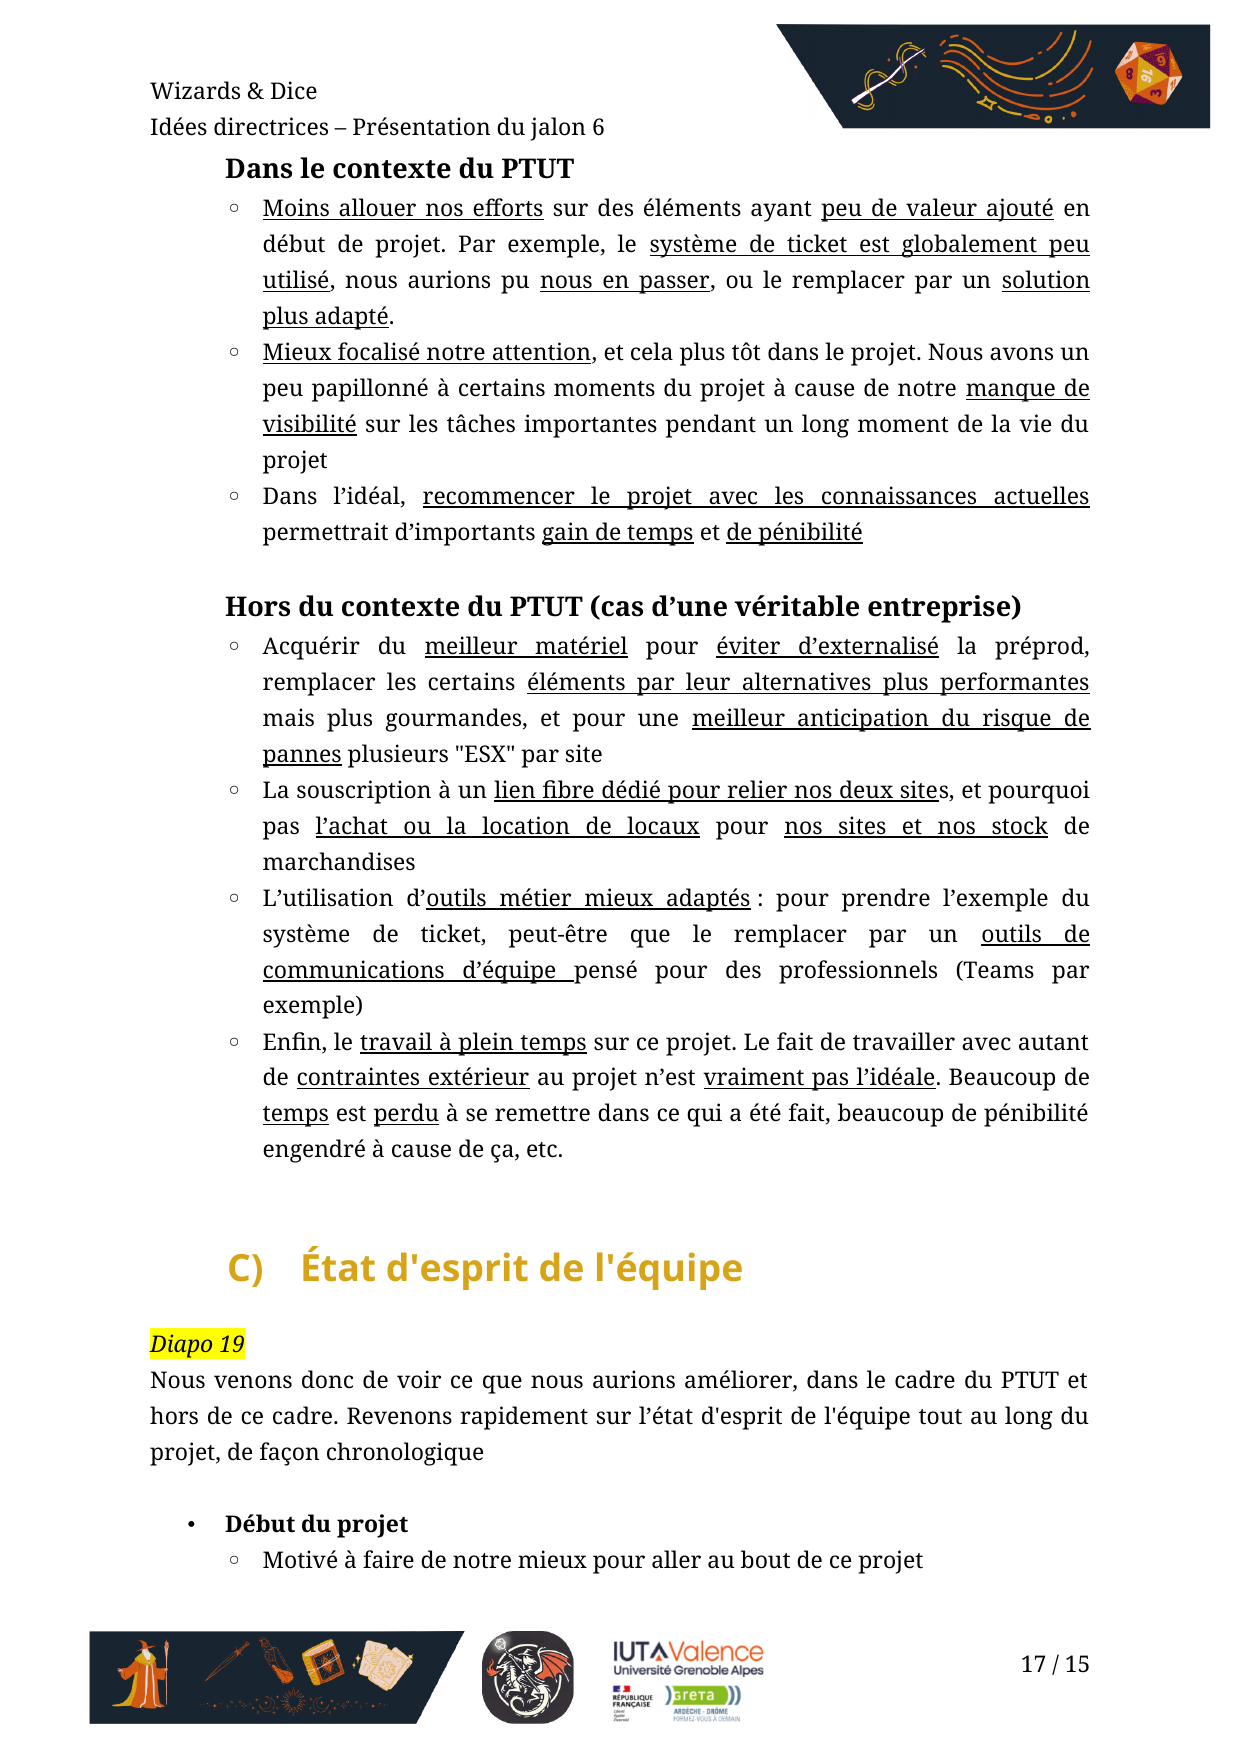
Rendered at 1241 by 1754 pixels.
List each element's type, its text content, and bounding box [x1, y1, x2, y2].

list La souscription à un lien fibre dédié pour relier nos deux sites, et pourquoi pas l’achat ou la location de locaux pour nos sites et nos stock de marchandises [225, 774, 1090, 877]
text Diapo 19 [150, 1328, 1090, 1359]
picture [771, 21, 1218, 131]
list Début du projet [187, 1508, 1090, 1539]
text Nous venons donc de voir ce que nous aurions améliorer, dans le cadre du PTUT et hors de ce cadre. Revenons rapidement sur l’état d'esprit de l'équipe tout au long du projet, de façon chronologique [150, 1364, 1090, 1467]
list Acquérir du meilleur matériel pour éviter d’externalisé la préprod, remplacer les certains éléments par leur alternatives plus performantes mais plus gourmandes, et pour une meilleur anticipation du risque de pannes plusieurs "ESX" par site [225, 630, 1090, 769]
list Mieux focalisé notre attention, et cela plus tôt dans le projet. Nous avons un peu papillonné à certains moments du projet à cause de notre manque de visibilité sur les tâches importantes pendant un long moment de la vie du projet [225, 336, 1090, 475]
picture [81, 1620, 788, 1733]
list Enfin, le travail à plein temps sur ce projet. Le fait de travailler avec autant de contraintes extérieur au projet n’est vraiment pas l’idéale. Beaucoup de temps est perdu à se remettre dans ce qui a été fait, beaucoup de pénibilité engendré à cause de ça, etc. [225, 1025, 1090, 1164]
list Dans l’idéal, recommencer le projet avec les connaissances actuelles permettrait d’importants gain de temps et de pénibilité [225, 480, 1090, 547]
list Motivé à faire de notre mieux pour aller au bout de ce projet [225, 1544, 1090, 1575]
list Moins allouer nos efforts sur des éléments ayant peu de valeur ajouté en début de projet. Par exemple, le système de ticket est globalement peu utilisé, nous aurions pu nous en passer, ou le remplacer par un solution plus adapté. [225, 192, 1090, 331]
list Dans le contexte du PTUT [187, 150, 1090, 187]
subtitle État d'esprit de l'équipe [227, 1241, 1090, 1292]
list Hors du contexte du PTUT (cas d’une véritable entreprise) [187, 588, 1090, 624]
list L’utilisation d’outils métier mieux adaptés : pour prendre l’exemple du système de ticket, peut-être que le remplacer par un outils de communications d’équipe pensé pour des professionnels (Teams par exemple) [225, 882, 1090, 1021]
